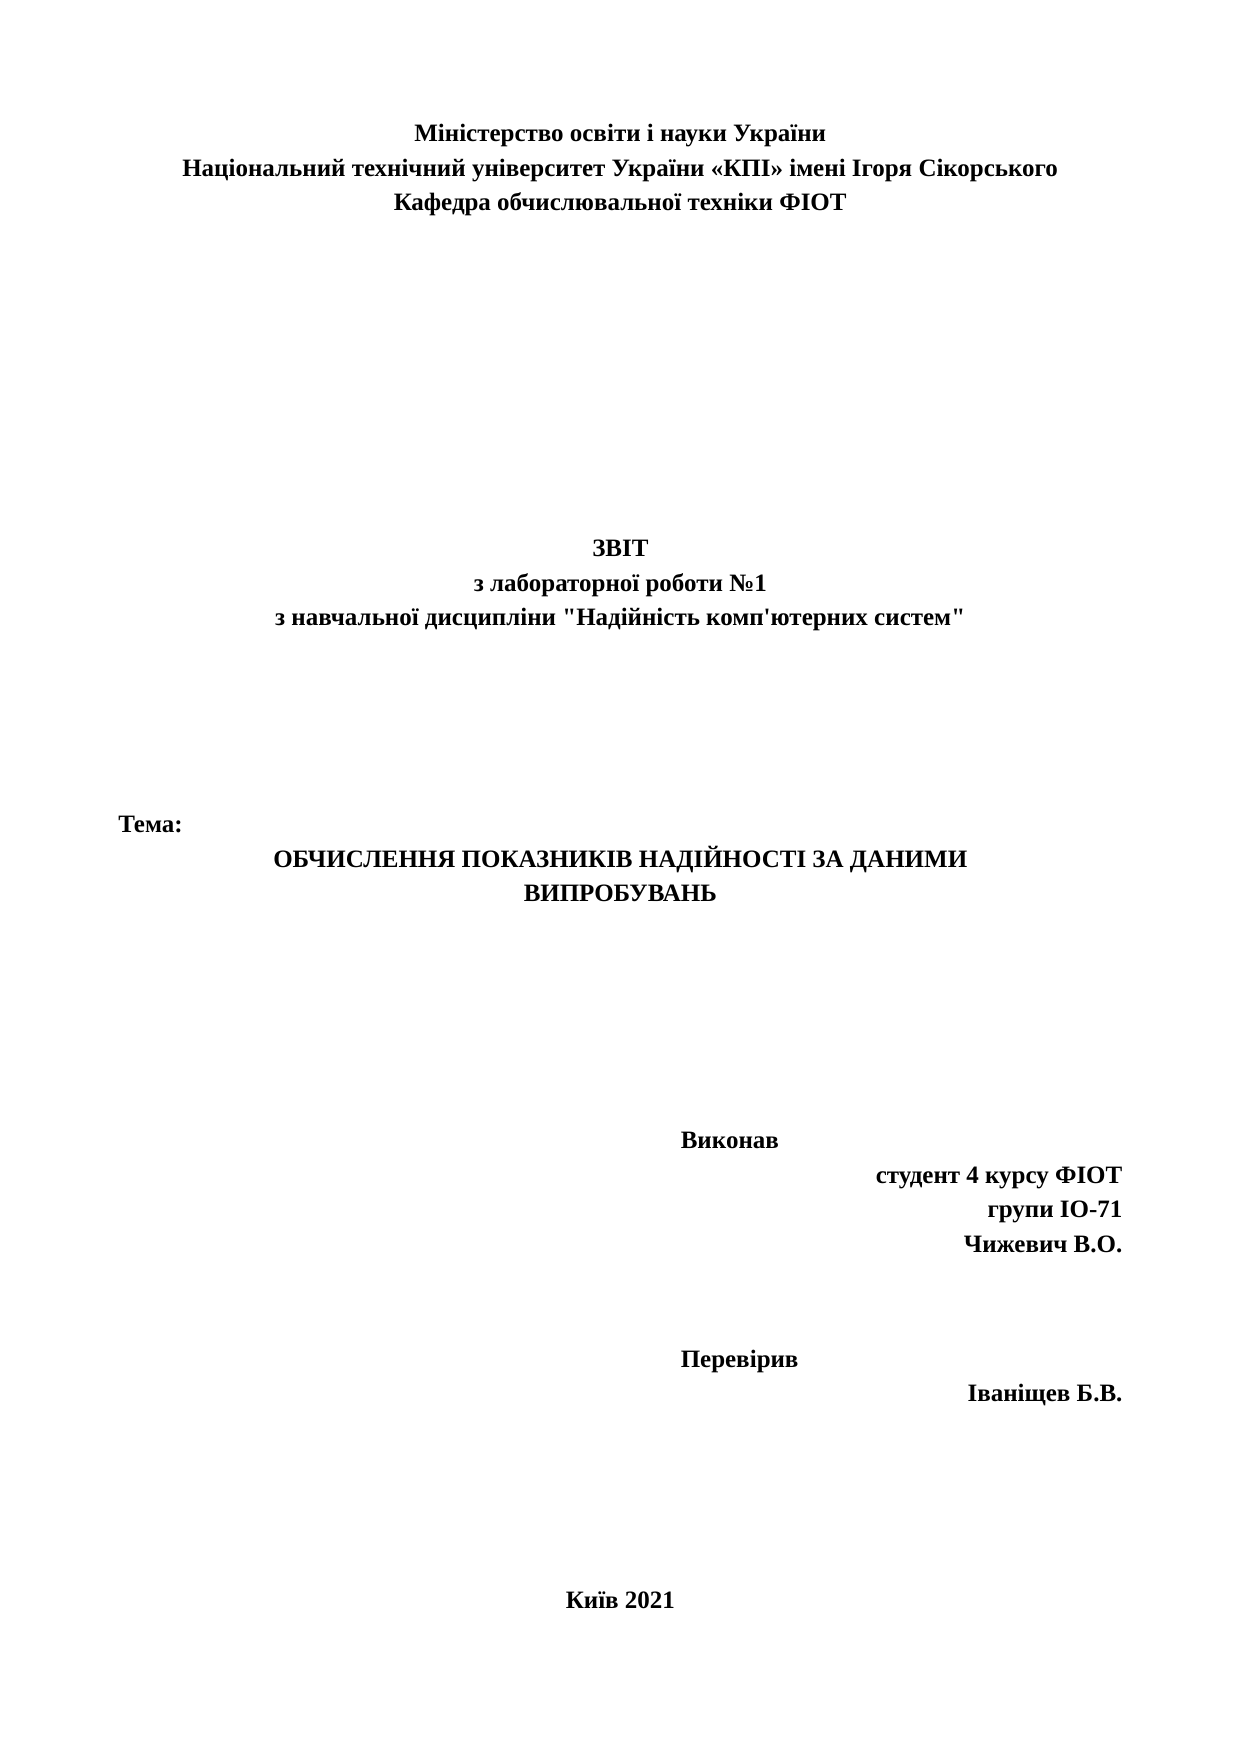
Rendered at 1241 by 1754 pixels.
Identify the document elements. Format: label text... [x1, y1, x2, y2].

text ЗВІТ [118, 533, 1122, 562]
text Київ 2021 [118, 1585, 1122, 1614]
text групи ІО-71 [681, 1194, 1122, 1223]
text Міністерство освіти і науки України [118, 118, 1122, 147]
text Чижевич В.О. [681, 1229, 1122, 1257]
text Національний технічний університет України «КПІ» імені Ігоря Сікорського [118, 153, 1122, 181]
text ВИПРОБУВАНЬ [118, 878, 1122, 907]
text Іваніщев Б.В. [681, 1378, 1122, 1407]
text з навчальної дисципліни "Надійність комп'ютерних систем" [118, 602, 1122, 631]
text Кафедра обчислювальної техніки ФІОТ [118, 187, 1122, 216]
text Виконав [681, 1125, 1122, 1154]
text Перевірив [681, 1344, 1122, 1373]
text ОБЧИСЛЕННЯ ПОКАЗНИКІВ НАДІЙНОСТІ ЗА ДАНИМИ [118, 844, 1122, 872]
text студент 4 курсу ФІОТ [681, 1160, 1122, 1188]
text з лабораторної роботи №1 [118, 568, 1122, 597]
text Тема: [118, 809, 1122, 838]
